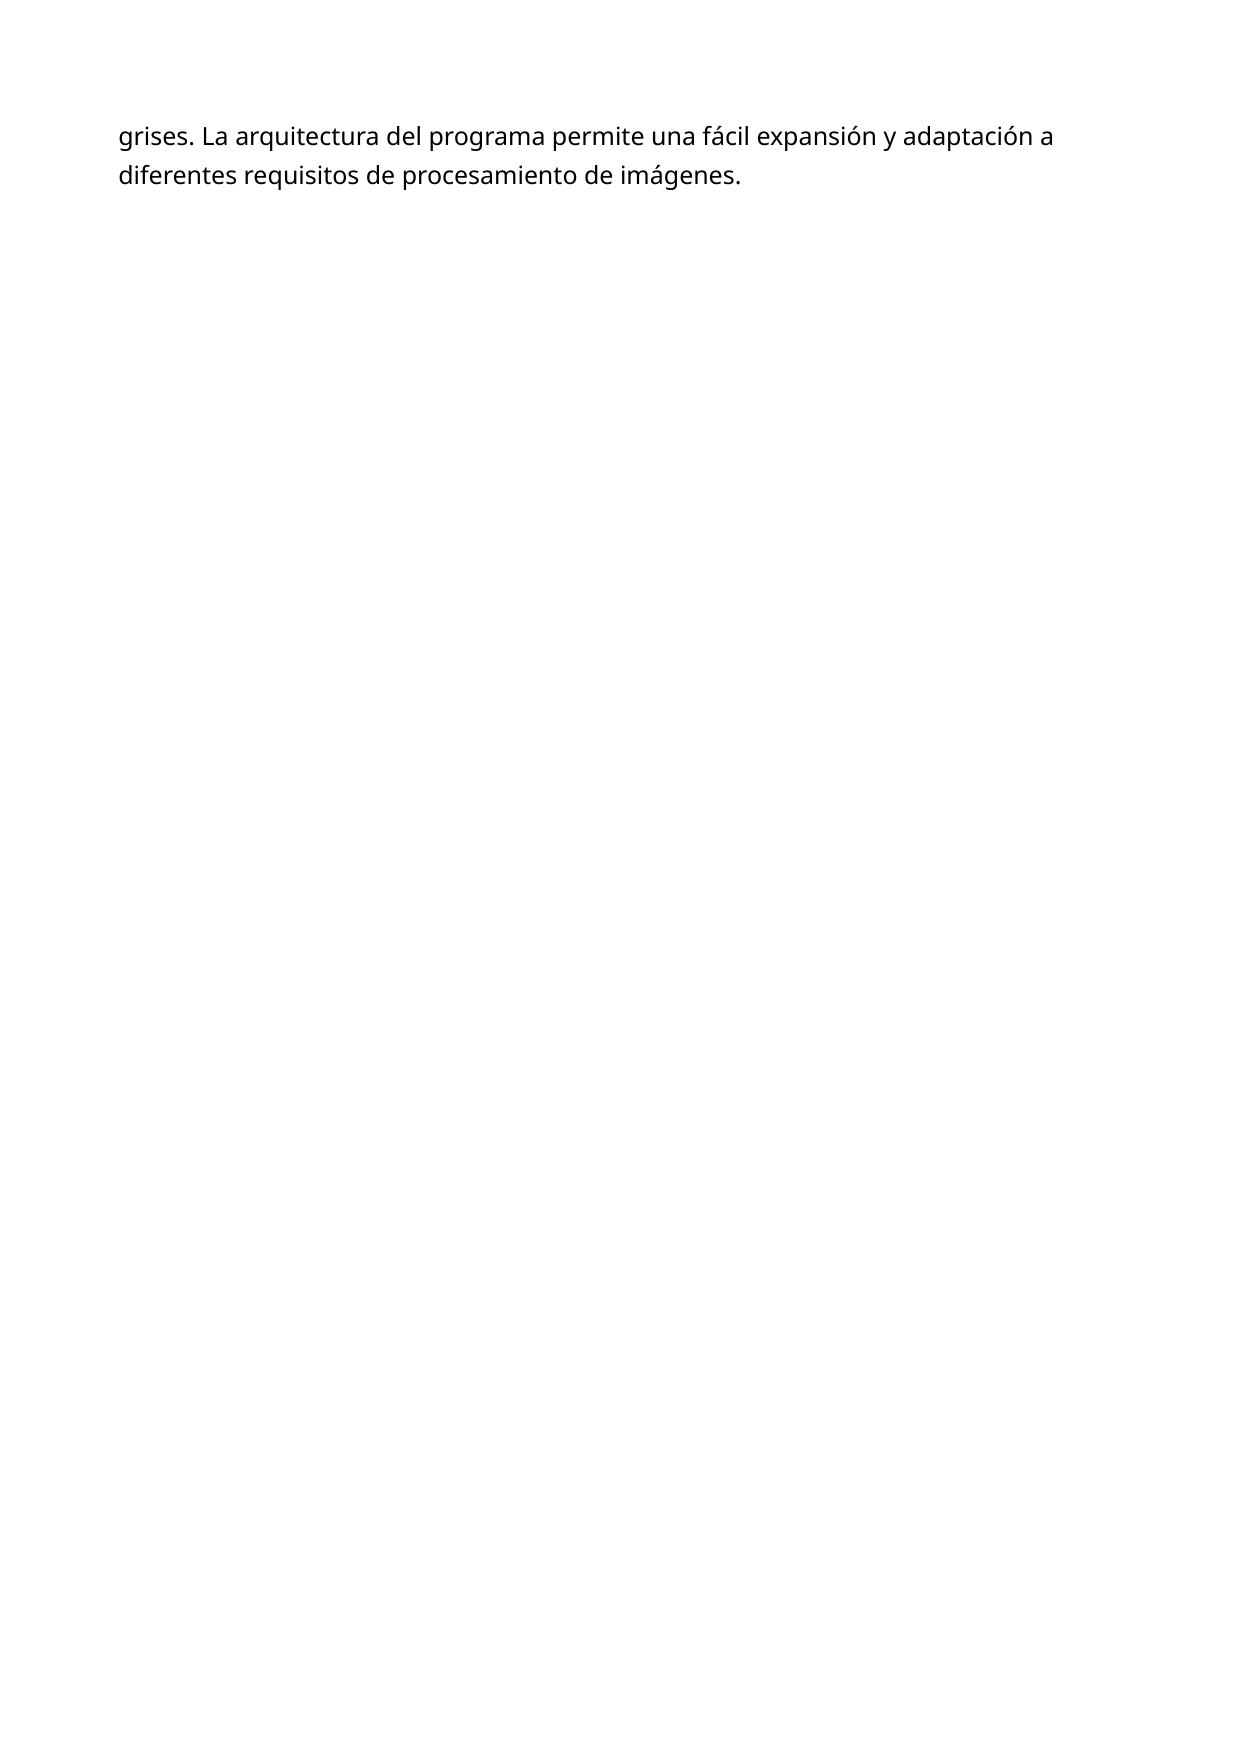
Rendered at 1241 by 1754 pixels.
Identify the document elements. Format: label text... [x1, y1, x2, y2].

text grises. La arquitectura del programa permite una fácil expansión y adaptación a diferentes requisitos de procesamiento de imágenes. [118, 118, 1122, 191]
